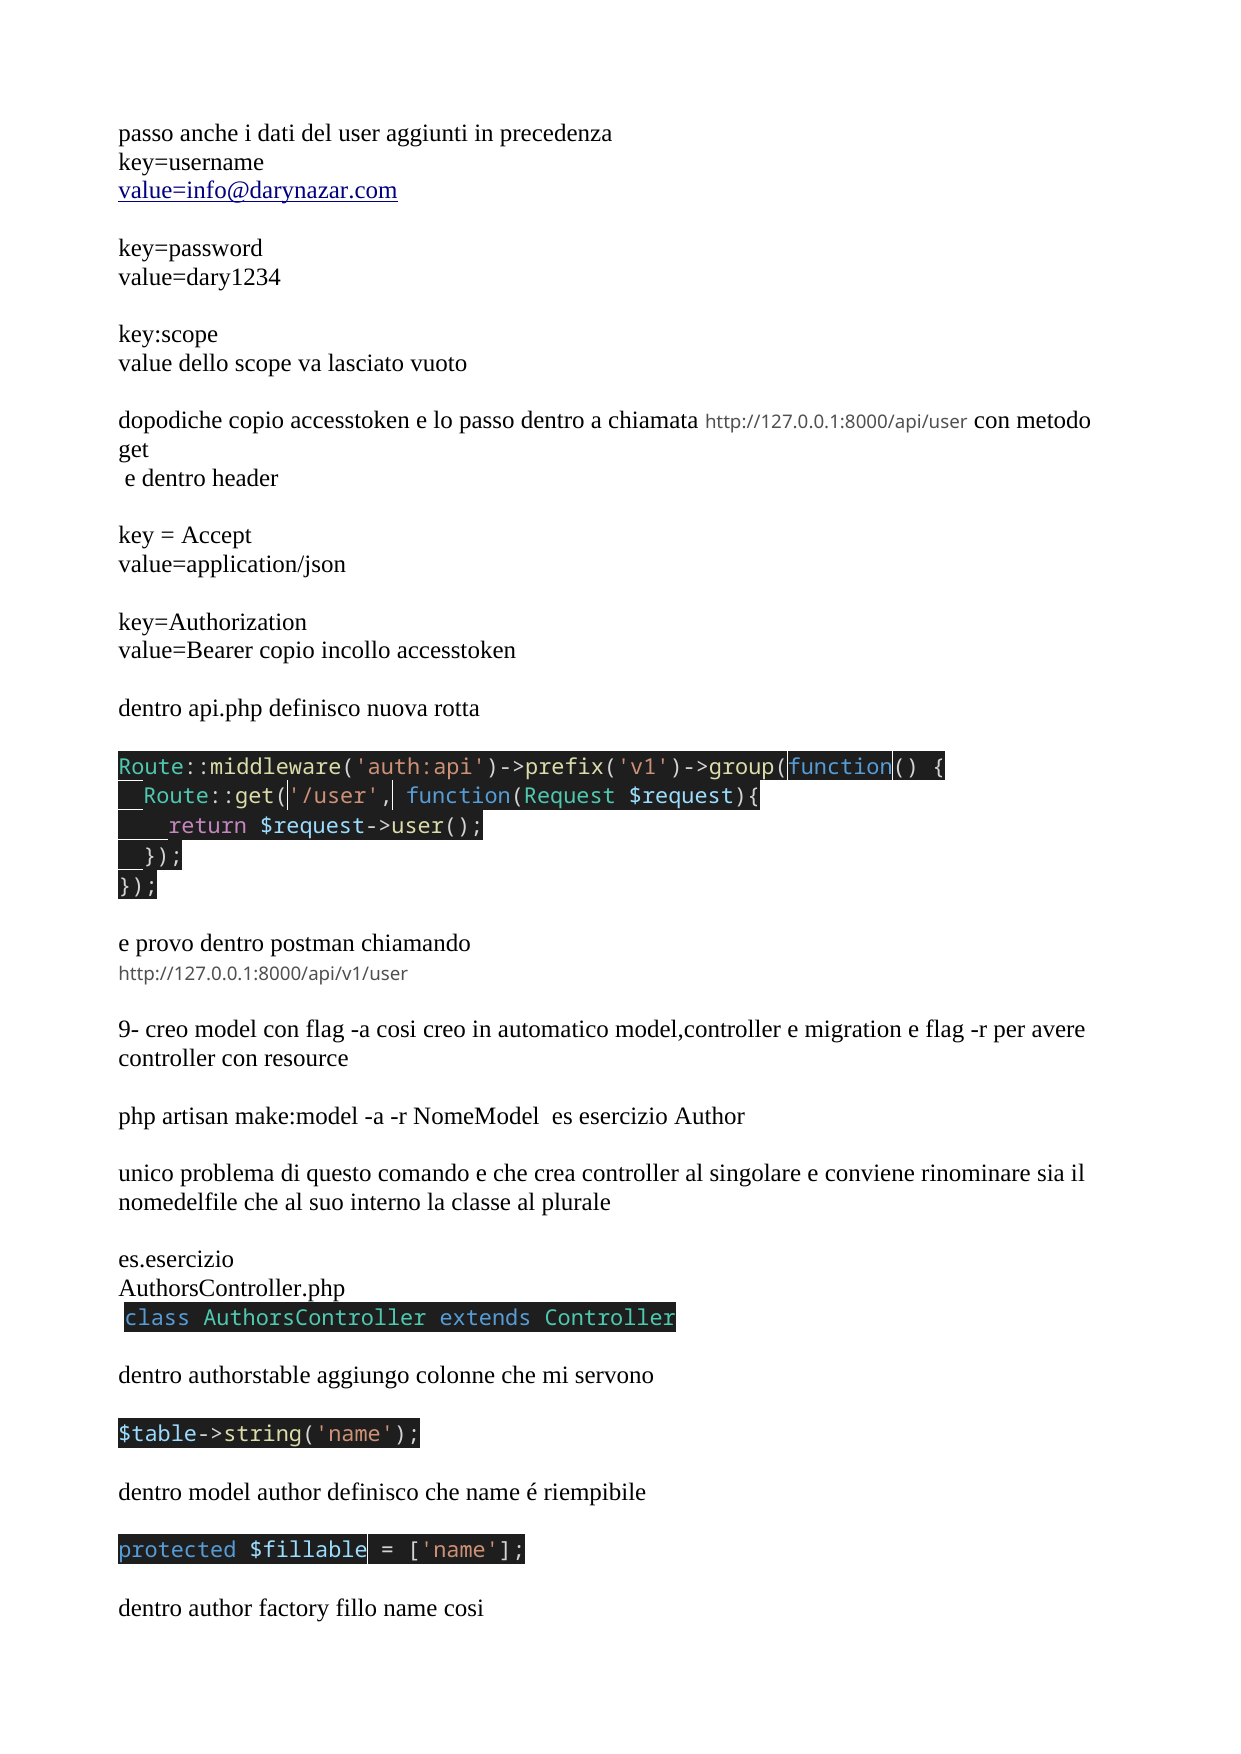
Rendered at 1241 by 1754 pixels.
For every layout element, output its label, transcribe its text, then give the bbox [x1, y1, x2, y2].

text unico problema di questo comando e che crea controller al singolare e conviene rinominare sia il nomedelfile che al suo interno la classe al plurale [118, 1158, 1122, 1216]
text Route::middleware('auth:api')->prefix('v1')->group(function() { [118, 751, 1122, 780]
text key=password [118, 233, 1122, 262]
text e dentro header [118, 463, 1122, 492]
text e provo dentro postman chiamando [118, 928, 1122, 957]
text key=username [118, 147, 1122, 176]
text value=info@darynazar.com [118, 176, 1122, 204]
text value=application/json [118, 549, 1122, 578]
text $table->string('name'); [118, 1418, 1122, 1448]
text key:scope [118, 319, 1122, 348]
text Route::get('/user', function(Request $request){ [118, 780, 1122, 810]
text dentro api.php definisco nuova rotta [118, 693, 1122, 722]
text dentro author factory fillo name cosi [118, 1593, 1122, 1621]
text passo anche i dati del user aggiunti in precedenza [118, 118, 1122, 147]
text 9- creo model con flag -a cosi creo in automatico model,controller e migration e flag -r per avere controller con resource [118, 1014, 1122, 1072]
text key=Authorization [118, 607, 1122, 636]
text protected $fillable = ['name']; [118, 1534, 1122, 1564]
text dentro model author definisco che name é riempibile [118, 1477, 1122, 1505]
text }); [118, 840, 1122, 870]
text dentro authorstable aggiungo colonne che mi servono [118, 1361, 1122, 1389]
text es.esercizio [118, 1244, 1122, 1273]
text value=Bearer copio incollo accesstoken [118, 636, 1122, 664]
text php artisan make:model -a -r NomeModel es esercizio Author [118, 1101, 1122, 1129]
text AuthorsController.php [118, 1273, 1122, 1302]
text value dello scope va lasciato vuoto [118, 348, 1122, 377]
text return $request->user(); [118, 810, 1122, 840]
text dopodiche copio accesstoken e lo passo dentro a chiamata http://127.0.0.1:8000/api/user con metodo get [118, 406, 1122, 463]
text class AuthorsController extends Controller [118, 1302, 1122, 1332]
text key = Accept [118, 521, 1122, 549]
text value=dary1234 [118, 262, 1122, 291]
text }); [118, 870, 1122, 899]
text http://127.0.0.1:8000/api/v1/user [118, 957, 1122, 986]
